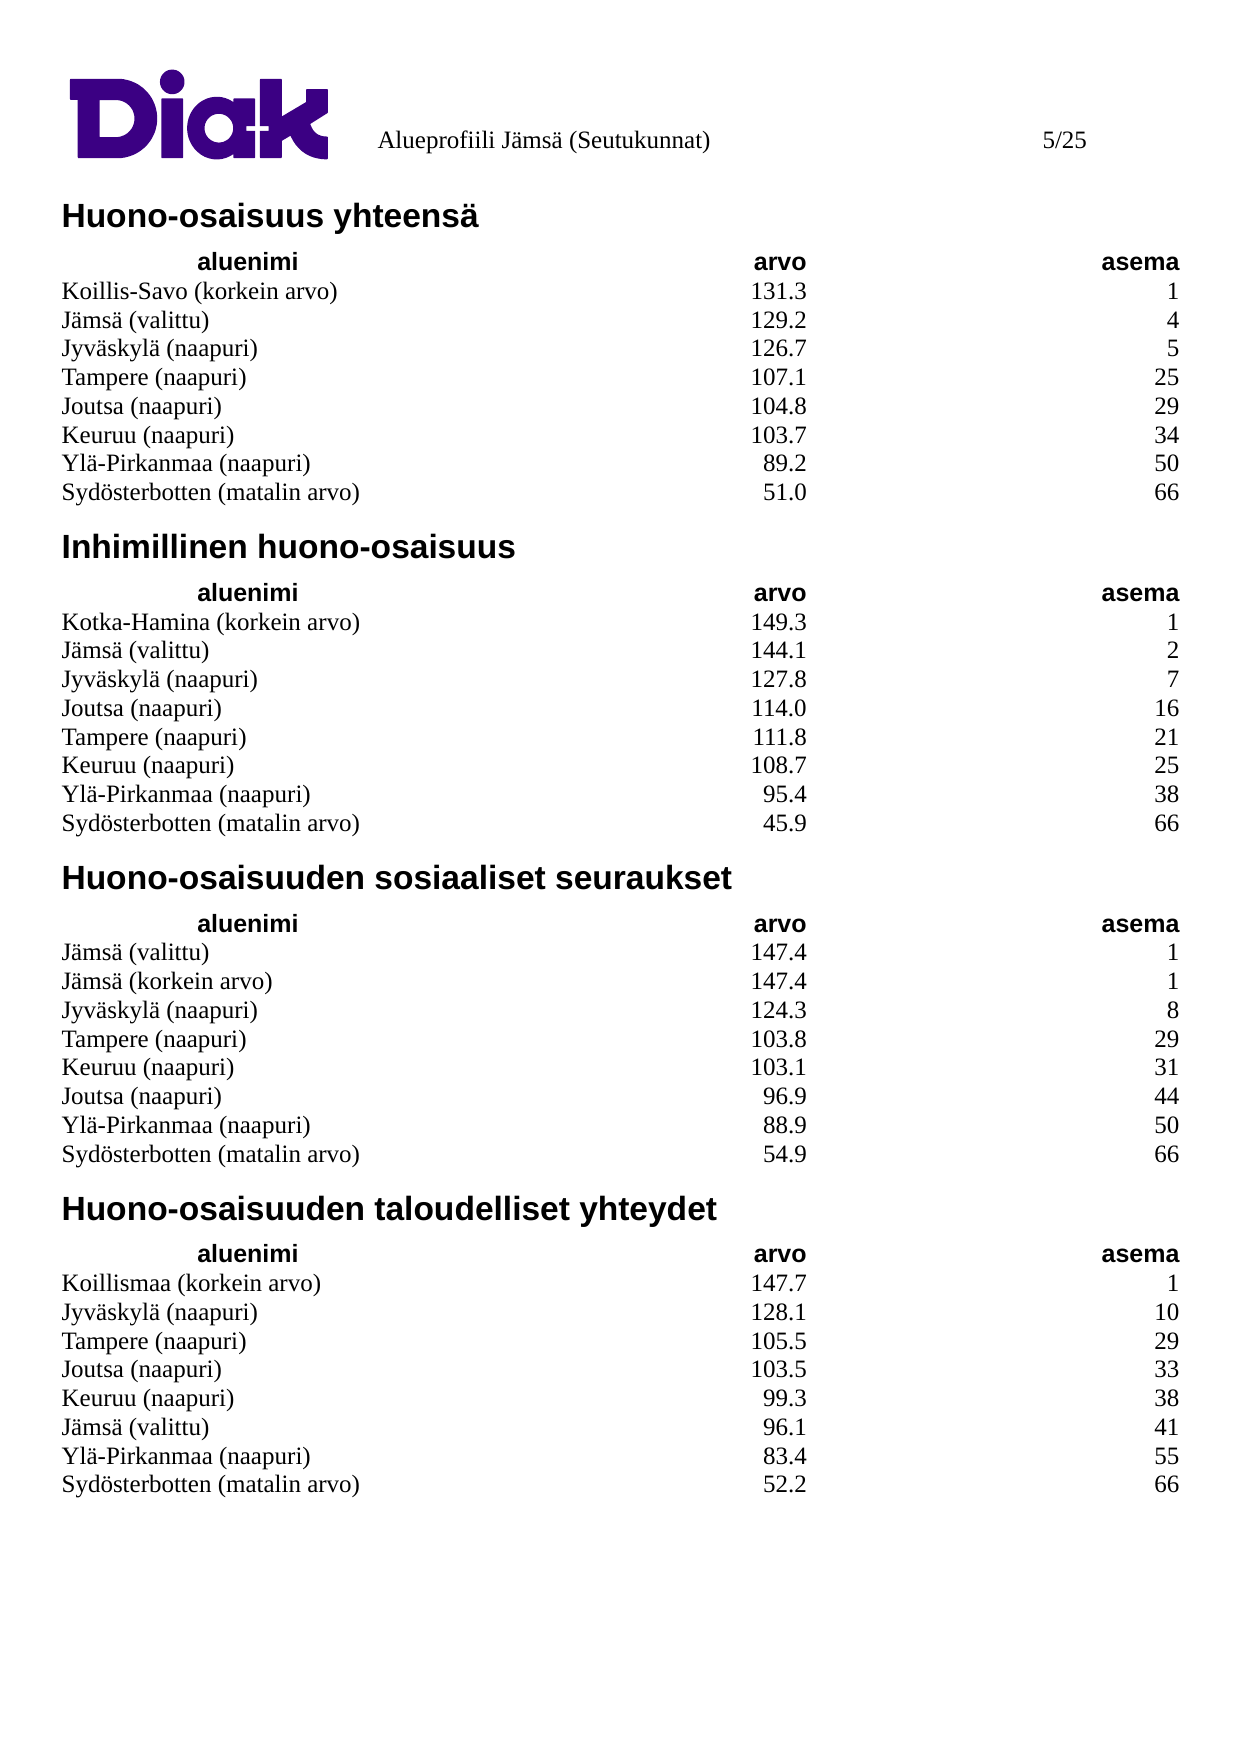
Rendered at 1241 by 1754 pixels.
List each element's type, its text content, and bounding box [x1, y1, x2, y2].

table_cell 52.2 [434, 1470, 806, 1498]
table_cell Joutsa (naapuri) [61, 391, 434, 420]
table_cell Sydösterbotten (matalin arvo) [61, 1139, 434, 1167]
table_header asema [806, 909, 1179, 937]
table_cell Jämsä (valittu) [61, 636, 434, 664]
table_cell 83.4 [434, 1441, 806, 1469]
table_cell Ylä-Pirkanmaa (naapuri) [61, 449, 434, 477]
table_header arvo [434, 578, 806, 607]
table_cell Jämsä (valittu) [61, 305, 434, 333]
table_cell 144.1 [434, 636, 806, 664]
table_cell 103.1 [434, 1053, 806, 1081]
table_cell 103.7 [434, 420, 806, 448]
table_header arvo [434, 909, 806, 937]
table_cell Keuruu (naapuri) [61, 751, 434, 779]
table_cell 54.9 [434, 1139, 806, 1167]
table_cell 96.9 [434, 1081, 806, 1110]
table_cell 44 [806, 1081, 1179, 1110]
table_cell Koillis-Savo (korkein arvo) [61, 276, 434, 305]
table_cell Ylä-Pirkanmaa (naapuri) [61, 779, 434, 808]
table_cell 25 [806, 362, 1179, 391]
table_cell 111.8 [434, 722, 806, 751]
subtitle Huono-osaisuuden taloudelliset yhteydet [61, 1188, 1179, 1227]
table_cell 95.4 [434, 779, 806, 808]
table_cell Joutsa (naapuri) [61, 1081, 434, 1110]
table_cell Koillismaa (korkein arvo) [61, 1268, 434, 1297]
table_cell Jyväskylä (naapuri) [61, 995, 434, 1024]
table_cell Sydösterbotten (matalin arvo) [61, 477, 434, 506]
table_cell Keuruu (naapuri) [61, 1053, 434, 1081]
table_cell 1 [806, 276, 1179, 305]
table_cell 147.4 [434, 966, 806, 995]
table_cell 1 [806, 607, 1179, 636]
table_cell 41 [806, 1412, 1179, 1441]
table_cell Jämsä (korkein arvo) [61, 966, 434, 995]
table_cell 103.5 [434, 1355, 806, 1383]
table_cell 29 [806, 1326, 1179, 1354]
table_cell 105.5 [434, 1326, 806, 1354]
table_header asema [806, 1240, 1179, 1268]
table_cell 29 [806, 1024, 1179, 1052]
table_cell 89.2 [434, 449, 806, 477]
table_header asema [806, 247, 1179, 276]
table_cell Kotka-Hamina (korkein arvo) [61, 607, 434, 636]
subtitle Huono-osaisuuden sosiaaliset seuraukset [61, 858, 1179, 896]
table_cell 66 [806, 1139, 1179, 1167]
table_header aluenimi [61, 247, 434, 276]
table_cell 25 [806, 751, 1179, 779]
table_cell 124.3 [434, 995, 806, 1024]
table_cell Tampere (naapuri) [61, 1024, 434, 1052]
table_cell Joutsa (naapuri) [61, 693, 434, 722]
table_cell 103.8 [434, 1024, 806, 1052]
table_cell 127.8 [434, 664, 806, 693]
table_cell 10 [806, 1297, 1179, 1326]
table_cell 147.4 [434, 938, 806, 966]
table_cell 147.7 [434, 1268, 806, 1297]
table_header arvo [434, 247, 806, 276]
table_cell Tampere (naapuri) [61, 722, 434, 751]
table_cell 4 [806, 305, 1179, 333]
table_cell Tampere (naapuri) [61, 1326, 434, 1354]
table_cell 99.3 [434, 1383, 806, 1412]
table_cell 5 [806, 334, 1179, 362]
table_cell Sydösterbotten (matalin arvo) [61, 1470, 434, 1498]
table_cell 1 [806, 1268, 1179, 1297]
table_cell 1 [806, 938, 1179, 966]
table_cell 108.7 [434, 751, 806, 779]
table_cell Jämsä (valittu) [61, 1412, 434, 1441]
table_cell 88.9 [434, 1110, 806, 1139]
table_cell 66 [806, 808, 1179, 837]
table_cell 66 [806, 477, 1179, 506]
subtitle Inhimillinen huono-osaisuus [61, 527, 1179, 566]
table_cell 1 [806, 966, 1179, 995]
table_cell Ylä-Pirkanmaa (naapuri) [61, 1110, 434, 1139]
table_cell 34 [806, 420, 1179, 448]
table_cell 38 [806, 1383, 1179, 1412]
table_cell Jyväskylä (naapuri) [61, 664, 434, 693]
table_cell 107.1 [434, 362, 806, 391]
table_cell 126.7 [434, 334, 806, 362]
table_cell Jyväskylä (naapuri) [61, 1297, 434, 1326]
table_cell 21 [806, 722, 1179, 751]
table_header aluenimi [61, 1240, 434, 1268]
table_cell 96.1 [434, 1412, 806, 1441]
table_cell 16 [806, 693, 1179, 722]
table_header aluenimi [61, 909, 434, 937]
table_cell 129.2 [434, 305, 806, 333]
table_cell 104.8 [434, 391, 806, 420]
table_header asema [806, 578, 1179, 607]
table_cell 33 [806, 1355, 1179, 1383]
table_cell 51.0 [434, 477, 806, 506]
table_header arvo [434, 1240, 806, 1268]
subtitle Huono-osaisuus yhteensä [61, 196, 1179, 235]
table_cell Tampere (naapuri) [61, 362, 434, 391]
table_cell 128.1 [434, 1297, 806, 1326]
table_cell Sydösterbotten (matalin arvo) [61, 808, 434, 837]
table_cell 50 [806, 1110, 1179, 1139]
table_cell Keuruu (naapuri) [61, 1383, 434, 1412]
table_cell Jämsä (valittu) [61, 938, 434, 966]
table_cell 66 [806, 1470, 1179, 1498]
table_cell 7 [806, 664, 1179, 693]
table_cell 2 [806, 636, 1179, 664]
table_cell 149.3 [434, 607, 806, 636]
table_cell 131.3 [434, 276, 806, 305]
table_cell 55 [806, 1441, 1179, 1469]
table_cell 50 [806, 449, 1179, 477]
table_cell Ylä-Pirkanmaa (naapuri) [61, 1441, 434, 1469]
table_cell Jyväskylä (naapuri) [61, 334, 434, 362]
table_cell 29 [806, 391, 1179, 420]
table_cell 38 [806, 779, 1179, 808]
table_cell Keuruu (naapuri) [61, 420, 434, 448]
table_cell 8 [806, 995, 1179, 1024]
table_cell 45.9 [434, 808, 806, 837]
table_cell 114.0 [434, 693, 806, 722]
table_cell Joutsa (naapuri) [61, 1355, 434, 1383]
table_cell 31 [806, 1053, 1179, 1081]
table_header aluenimi [61, 578, 434, 607]
